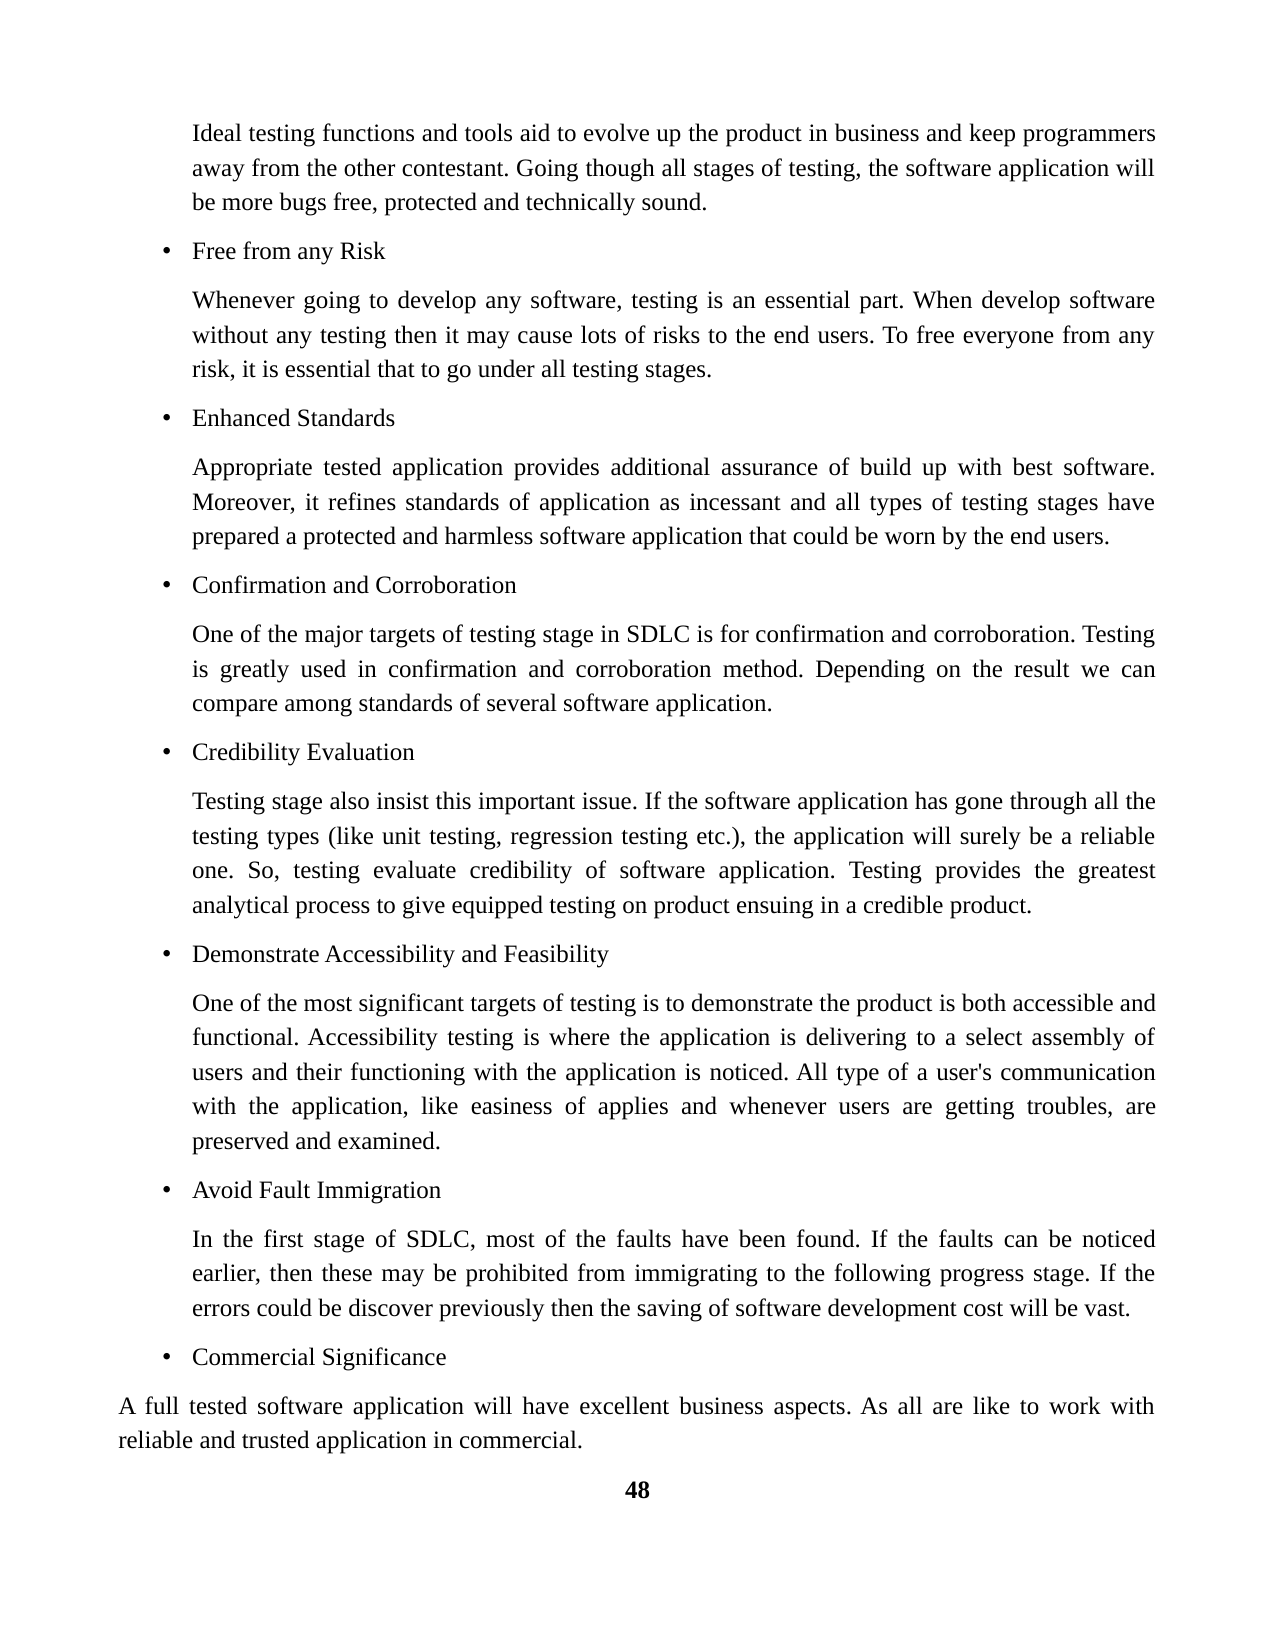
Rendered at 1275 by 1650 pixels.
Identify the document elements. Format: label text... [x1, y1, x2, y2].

text 48 [118, 1475, 1157, 1503]
list Confirmation and Corroboration [162, 570, 1157, 599]
text A full tested software application will have excellent business aspects. As all are like to work with reliable and trusted application in commercial. [118, 1391, 1157, 1454]
list Testing stage also insist this important issue. If the software application has gone through all the testing types (like unit testing, regression testing etc.), the application will surely be a reliable one. So, testing evaluate credibility of software application. Testing provides the greatest analytical process to give equipped testing on product ensuing in a credible product. [162, 786, 1157, 919]
list One of the major targets of testing stage in SDLC is for confirmation and corroboration. Testing is greatly used in confirmation and corroboration method. Depending on the result we can compare among standards of several software application. [162, 619, 1157, 717]
list Commercial Significance [162, 1342, 1157, 1371]
list Credibility Evaluation [162, 737, 1157, 766]
list Enhanced Standards [162, 403, 1157, 432]
list Ideal testing functions and tools aid to evolve up the product in business and keep programmers away from the other contestant. Going though all stages of testing, the software application will be more bugs free, protected and technically sound. [162, 118, 1157, 216]
list Demonstrate Accessibility and Feasibility [162, 939, 1157, 968]
list Appropriate tested application provides additional assurance of build up with best software. Moreover, it refines standards of application as incessant and all types of testing stages have prepared a protected and harmless software application that could be worn by the end users. [162, 452, 1157, 550]
list In the first stage of SDLC, most of the faults have been found. If the faults can be noticed earlier, then these may be prohibited from immigrating to the following progress stage. If the errors could be discover previously then the saving of software development cost will be vast. [162, 1224, 1157, 1322]
list One of the most significant targets of testing is to demonstrate the product is both accessible and functional. Accessibility testing is where the application is delivering to a select assembly of users and their functioning with the application is noticed. All type of a user's communication with the application, like easiness of applies and whenever users are getting troubles, are preserved and examined. [162, 988, 1157, 1155]
list Free from any Risk [162, 236, 1157, 265]
list Whenever going to develop any software, testing is an essential part. When develop software without any testing then it may cause lots of risks to the end users. To free everyone from any risk, it is essential that to go under all testing stages. [162, 285, 1157, 383]
list Avoid Fault Immigration [162, 1175, 1157, 1204]
